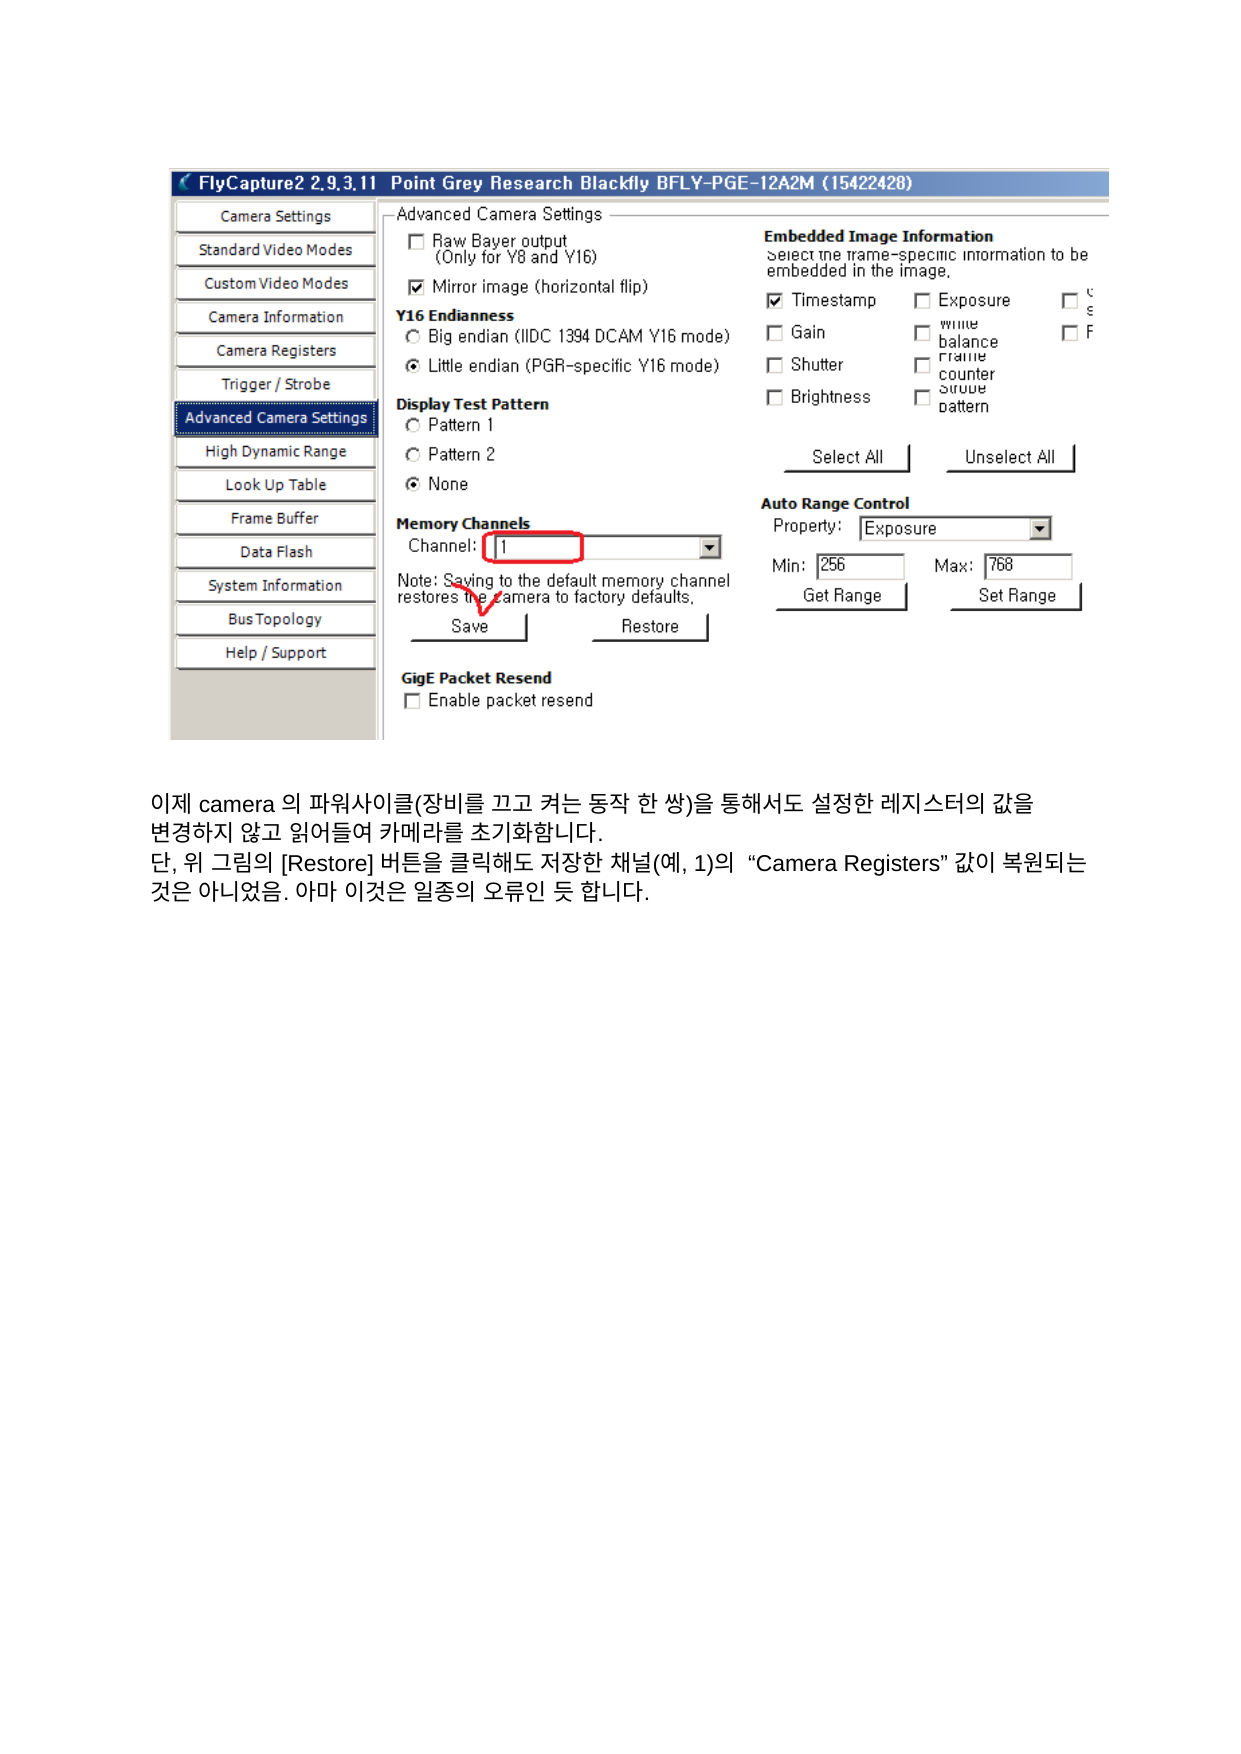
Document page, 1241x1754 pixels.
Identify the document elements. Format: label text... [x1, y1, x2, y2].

text 이제 camera 의 파워사이클(장비를 끄고 켜는 동작 한 쌍)을 통해서도 설정한 레지스터의 값을 변경하지 않고 읽어들여 카메라를 초기화함니다. [150, 791, 1090, 846]
text 단, 위 그림의 [Restore] 버튼을 클릭해도 저장한 채널(예, 1)의 “Camera Registers” 값이 복원되는 것은 아니었음. 아마 이것은 일종의 오류인 듯 합니다. [150, 850, 1090, 905]
picture [168, 168, 1109, 740]
